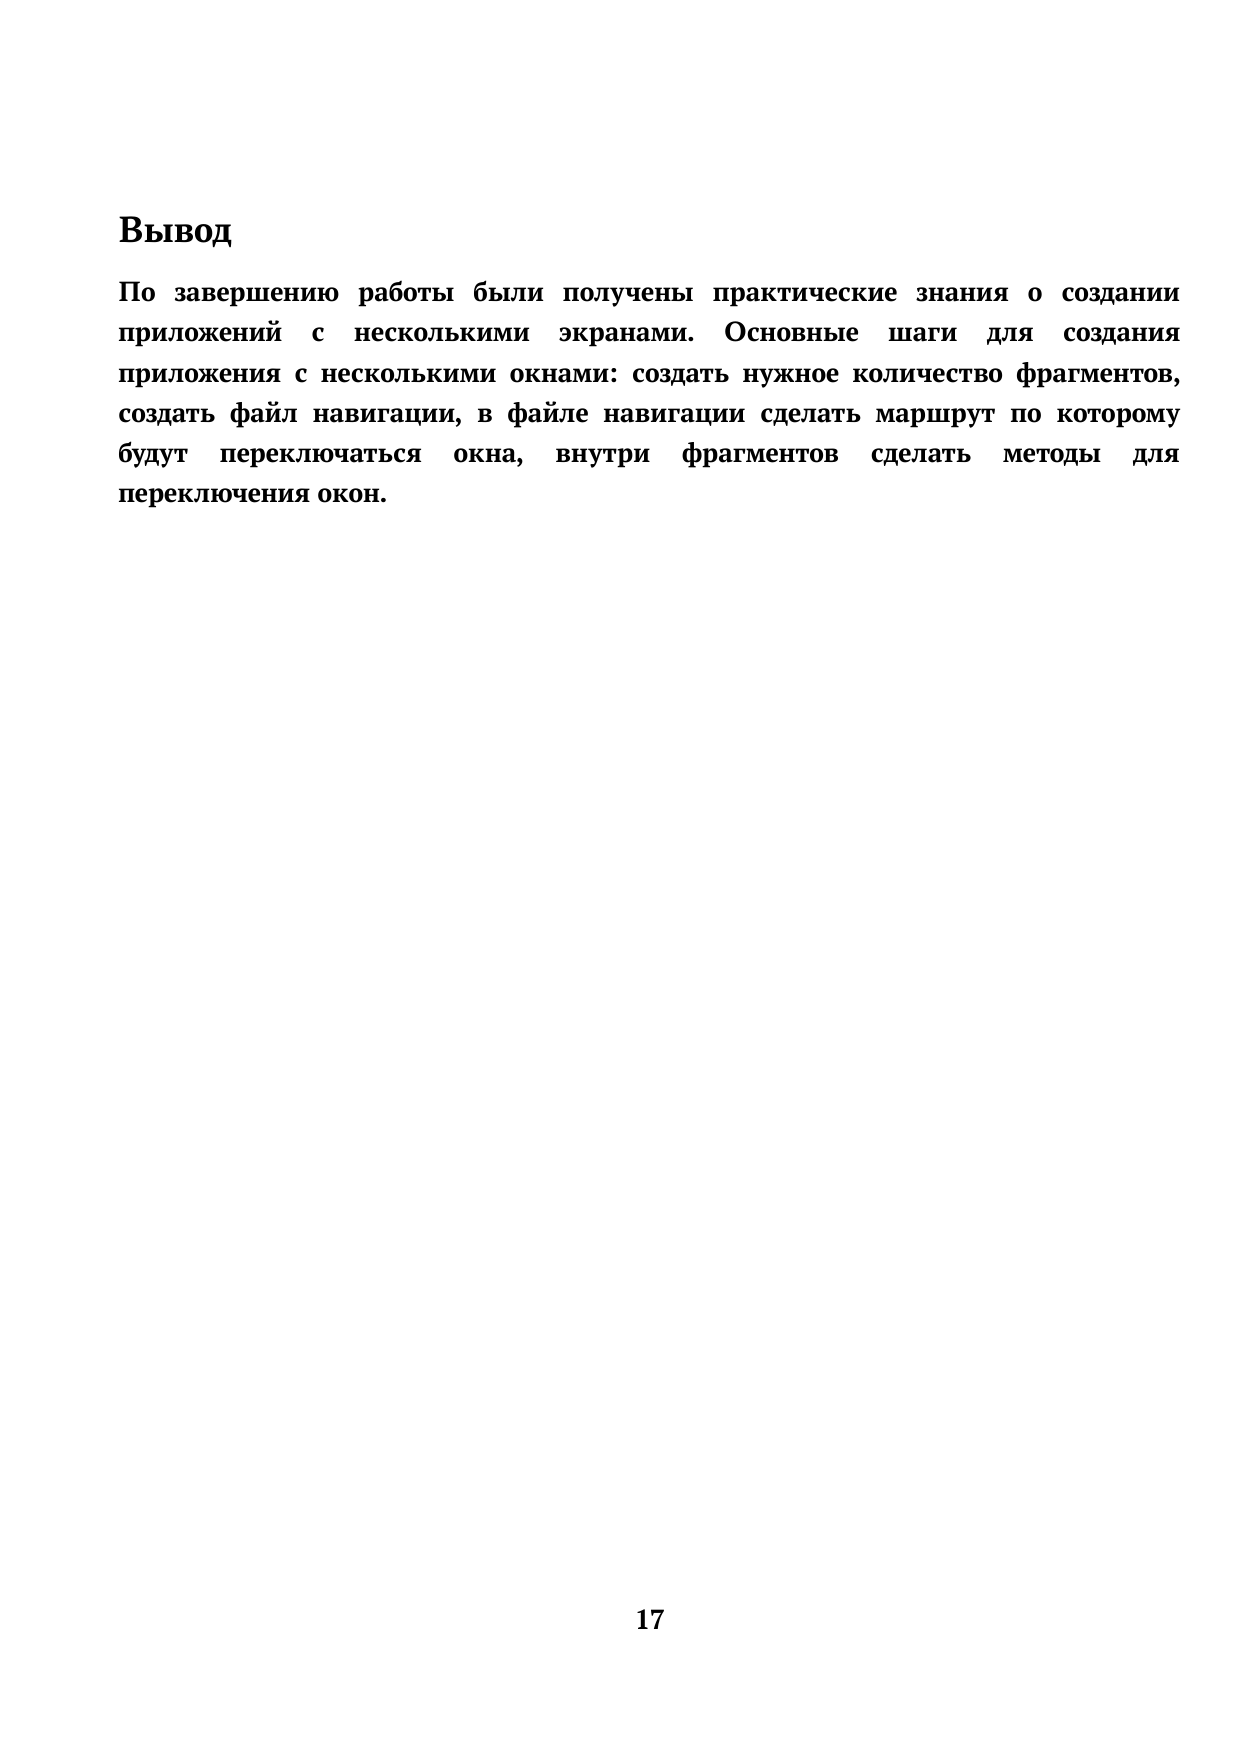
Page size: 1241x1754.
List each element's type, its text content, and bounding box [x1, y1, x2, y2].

subtitle Вывод [118, 207, 1181, 251]
text По завершению работы были получены практические знания о создании приложений с несколькими экранами. Основные шаги для создания приложения с несколькими окнами: создать нужное количество фрагментов, создать файл навигации, в файле навигации сделать маршрут по которому будут переключаться окна, внутри фрагментов сделать методы для переключения окон. [118, 274, 1181, 509]
